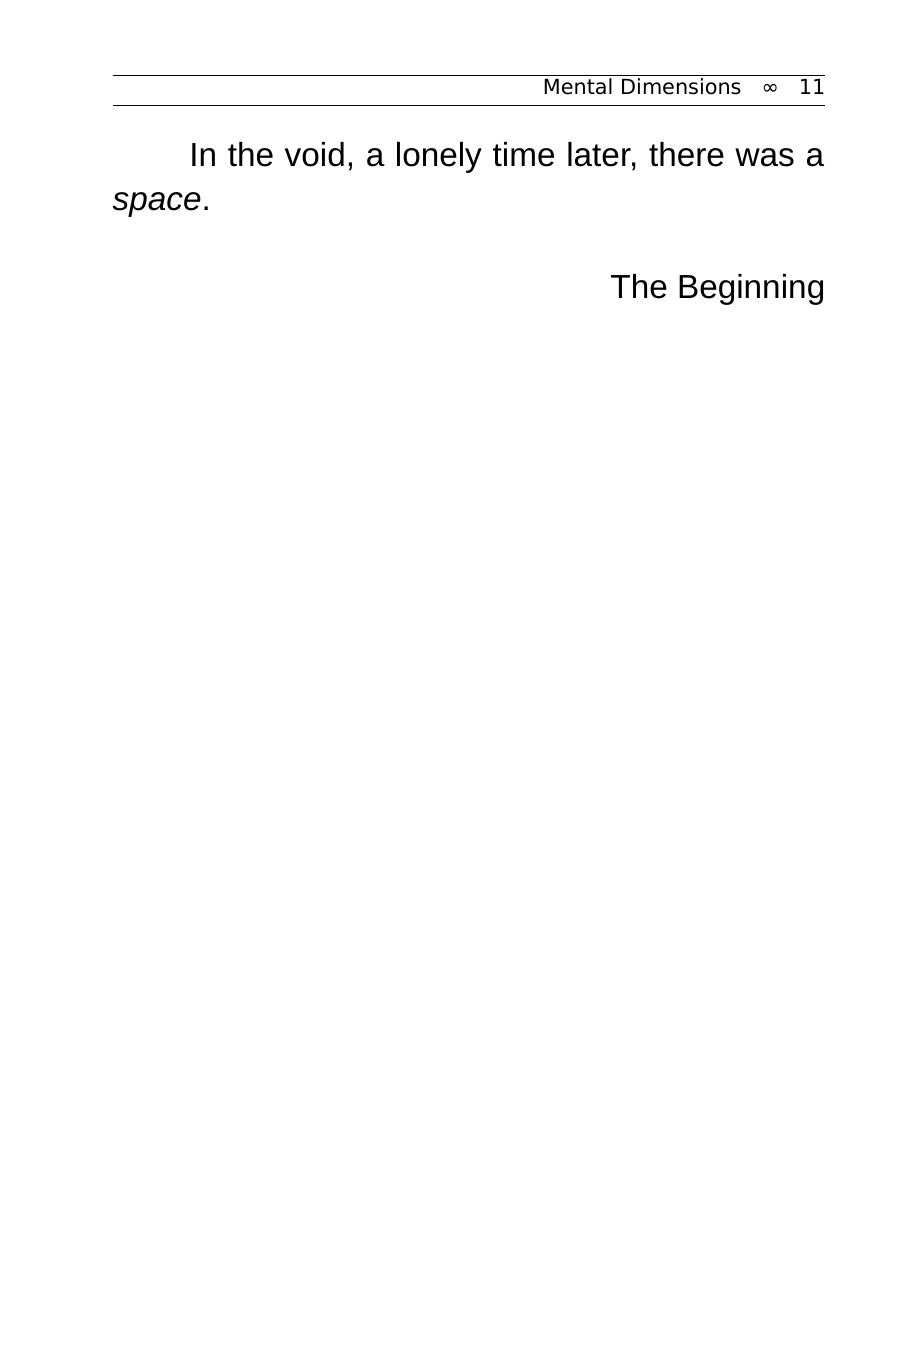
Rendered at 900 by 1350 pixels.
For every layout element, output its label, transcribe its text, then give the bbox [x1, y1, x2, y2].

text The Beginning [112, 267, 825, 306]
text In the void, a lonely time later, there was a space. [112, 135, 825, 218]
